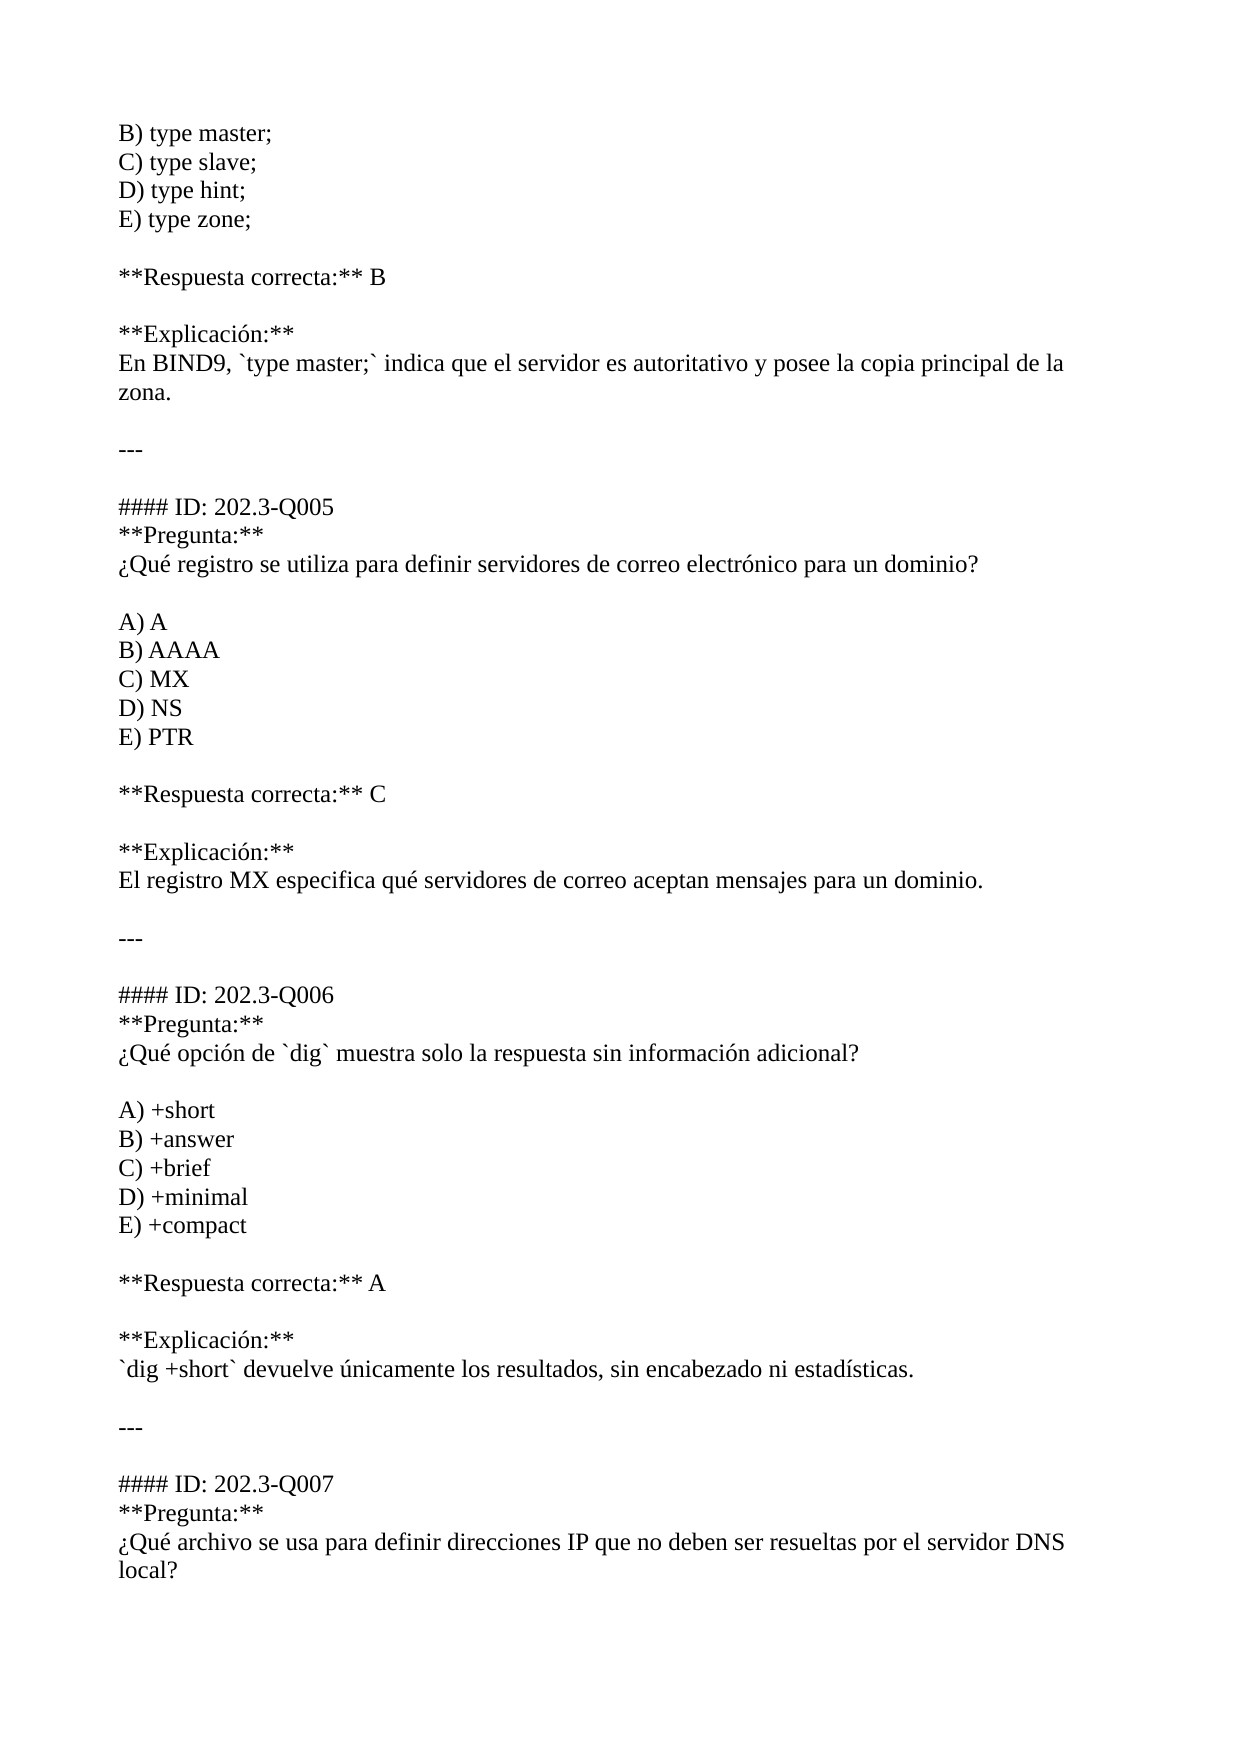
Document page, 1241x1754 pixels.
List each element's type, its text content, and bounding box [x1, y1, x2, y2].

text #### ID: 202.3-Q005 [118, 492, 1122, 521]
text `dig +short` devuelve únicamente los resultados, sin encabezado ni estadísticas. [118, 1354, 1122, 1383]
text **Explicación:** [118, 837, 1122, 866]
text **Respuesta correcta:** B [118, 262, 1122, 291]
text C) type slave; [118, 147, 1122, 176]
text E) type zone; [118, 204, 1122, 233]
text **Respuesta correcta:** A [118, 1268, 1122, 1297]
text C) +brief [118, 1153, 1122, 1182]
text C) MX [118, 664, 1122, 693]
text D) type hint; [118, 176, 1122, 204]
text A) A [118, 607, 1122, 636]
text B) type master; [118, 118, 1122, 147]
text En BIND9, `type master;` indica que el servidor es autoritativo y posee la copia principal de la zona. [118, 348, 1122, 406]
text **Respuesta correcta:** C [118, 779, 1122, 808]
text --- [118, 923, 1122, 952]
text ¿Qué opción de `dig` muestra solo la respuesta sin información adicional? [118, 1038, 1122, 1067]
text **Pregunta:** [118, 1498, 1122, 1527]
text D) +minimal [118, 1182, 1122, 1211]
text **Explicación:** [118, 319, 1122, 348]
text **Pregunta:** [118, 521, 1122, 549]
text El registro MX especifica qué servidores de correo aceptan mensajes para un dominio. [118, 866, 1122, 894]
text #### ID: 202.3-Q007 [118, 1469, 1122, 1498]
text E) +compact [118, 1211, 1122, 1239]
text --- [118, 1412, 1122, 1441]
text D) NS [118, 693, 1122, 722]
text #### ID: 202.3-Q006 [118, 981, 1122, 1009]
text ¿Qué archivo se usa para definir direcciones IP que no deben ser resueltas por el servidor DNS local? [118, 1527, 1122, 1584]
text **Explicación:** [118, 1326, 1122, 1354]
text B) AAAA [118, 636, 1122, 664]
text ¿Qué registro se utiliza para definir servidores de correo electrónico para un dominio? [118, 549, 1122, 578]
text --- [118, 434, 1122, 463]
text A) +short [118, 1096, 1122, 1124]
text B) +answer [118, 1124, 1122, 1153]
text **Pregunta:** [118, 1009, 1122, 1038]
text E) PTR [118, 722, 1122, 751]
